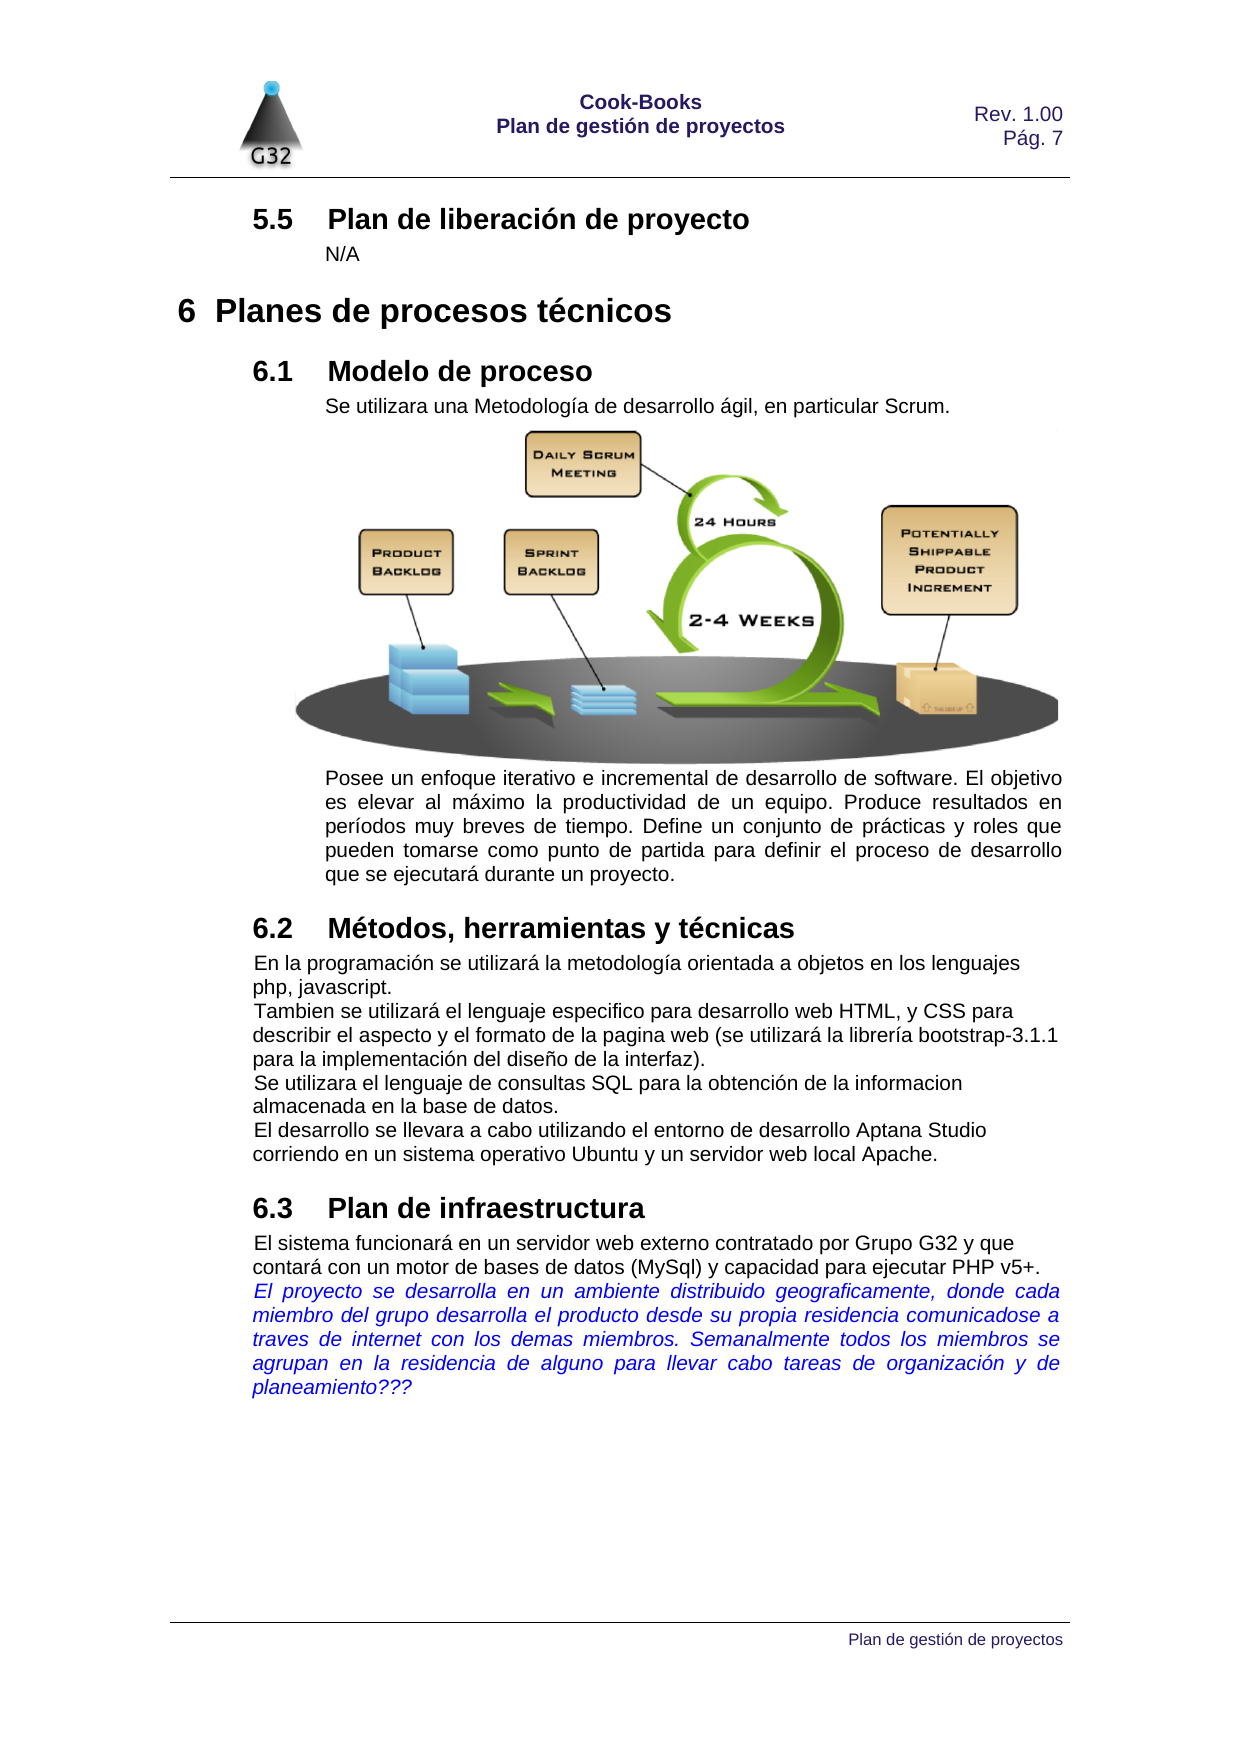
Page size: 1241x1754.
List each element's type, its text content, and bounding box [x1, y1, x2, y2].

subtitle Modelo de proceso [252, 354, 1063, 388]
text N/A [302, 242, 1063, 266]
text El desarrollo se llevara a cabo utilizando el entorno de desarrollo Aptana Studio corriendo en un sistema operativo Ubuntu y un servidor web local Apache. [252, 1118, 1063, 1166]
text El proyecto se desarrolla en un ambiente distribuido geograficamente, donde cada miembro del grupo desarrolla el producto desde su propia residencia comunicadose a traves de internet con los demas miembros. Semanalmente todos los miembros se agrupan en la residencia de alguno para llevar cabo tareas de organización y de planeamiento??? [252, 1279, 1063, 1399]
subtitle Métodos, herramientas y técnicas [252, 911, 1063, 944]
subtitle Plan de liberación de proyecto [252, 202, 1063, 236]
text Se utilizara una Metodología de desarrollo ágil, en particular Scrum. [302, 394, 1063, 418]
text Posee un enfoque iterativo e incremental de desarrollo de software. El objetivo es elevar al máximo la productividad de un equipo. Produce resultados en períodos muy breves de tiempo. Define un conjunto de prácticas y roles que pueden tomarse como punto de partida para definir el proceso de desarrollo que se ejecutará durante un proyecto. [325, 418, 1063, 886]
text Tambien se utilizará el lenguaje especifico para desarrollo web HTML, y CSS para describir el aspecto y el formato de la pagina web (se utilizará la librería bootstrap-3.1.1 para la implementación del diseño de la interfaz). [252, 998, 1063, 1070]
subtitle Planes de procesos técnicos [177, 291, 1063, 329]
subtitle Plan de infraestructura [252, 1191, 1063, 1225]
text En la programación se utilizará la metodología orientada a objetos en los lenguajes php, javascript. [252, 951, 1063, 998]
picture [291, 421, 1059, 766]
text Se utilizara el lenguaje de consultas SQL para la obtención de la informacion almacenada en la base de datos. [252, 1070, 1063, 1118]
picture [225, 81, 317, 173]
text El sistema funcionará en un servidor web externo contratado por Grupo G32 y que contará con un motor de bases de datos (MySql) y capacidad para ejecutar PHP v5+. [252, 1231, 1063, 1279]
